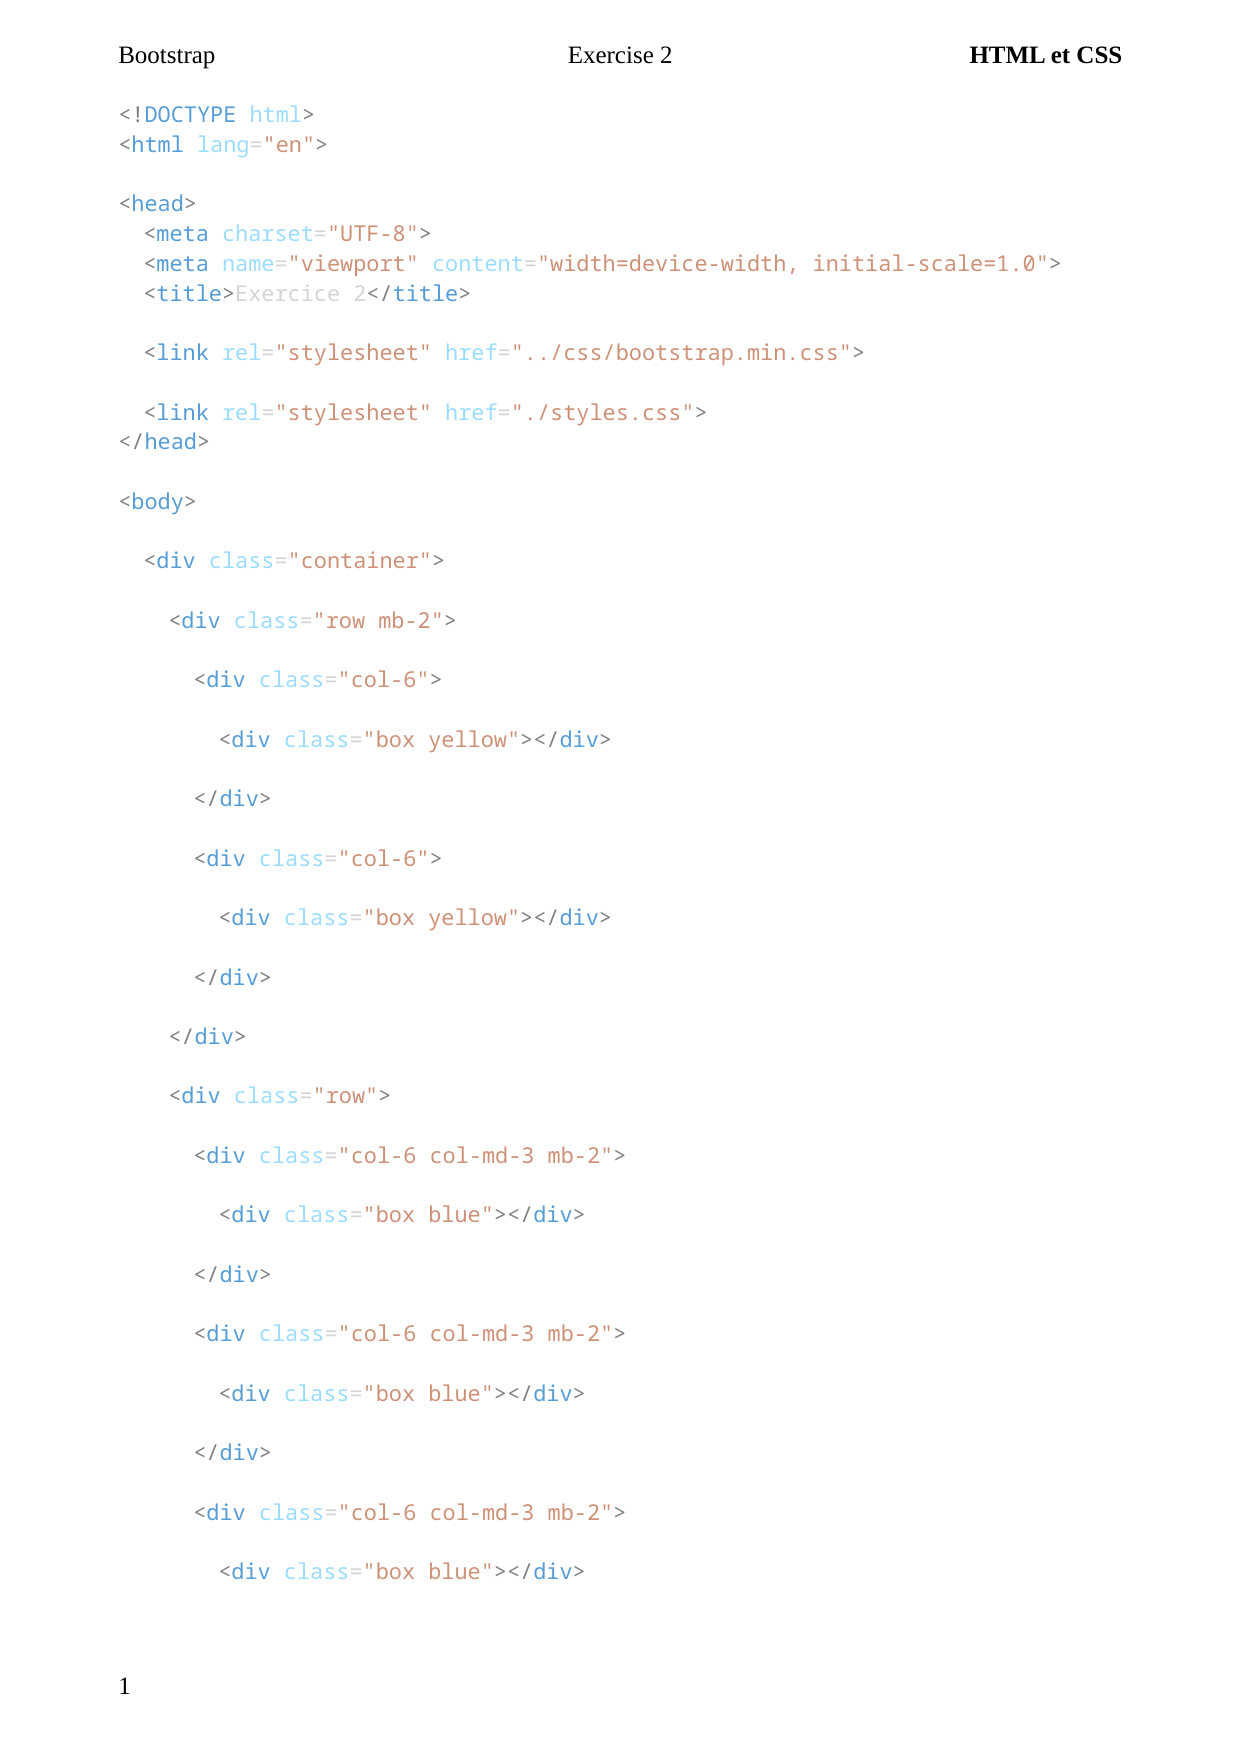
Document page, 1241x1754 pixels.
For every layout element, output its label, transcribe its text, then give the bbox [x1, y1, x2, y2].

text <html lang="en"> [118, 129, 1122, 158]
text <div class="row mb-2"> [118, 605, 1122, 634]
text <div class="box yellow"></div> [118, 902, 1122, 932]
text </head> [118, 426, 1122, 456]
text <div class="box yellow"></div> [118, 724, 1122, 753]
text <div class="box blue"></div> [118, 1556, 1122, 1586]
text </div> [118, 1259, 1122, 1289]
text </div> [118, 962, 1122, 991]
text <title>Exercice 2</title> [118, 277, 1122, 307]
text </div> [118, 1021, 1122, 1051]
text <div class="container"> [118, 545, 1122, 575]
text <head> [118, 188, 1122, 218]
text <meta charset="UTF-8"> [118, 218, 1122, 248]
text <div class="box blue"></div> [118, 1199, 1122, 1229]
text <body> [118, 486, 1122, 516]
text </div> [118, 783, 1122, 813]
text <link rel="stylesheet" href="./styles.css"> [118, 396, 1122, 426]
text <div class="col-6"> [118, 664, 1122, 694]
text <div class="row"> [118, 1081, 1122, 1110]
text <!DOCTYPE html> [118, 99, 1122, 129]
text <div class="box blue"></div> [118, 1378, 1122, 1408]
text <meta name="viewport" content="width=device-width, initial-scale=1.0"> [118, 248, 1122, 277]
text <div class="col-6 col-md-3 mb-2"> [118, 1497, 1122, 1527]
text <div class="col-6 col-md-3 mb-2"> [118, 1318, 1122, 1348]
text <div class="col-6"> [118, 843, 1122, 872]
text <div class="col-6 col-md-3 mb-2"> [118, 1140, 1122, 1170]
text </div> [118, 1437, 1122, 1467]
text <link rel="stylesheet" href="../css/bootstrap.min.css"> [118, 337, 1122, 367]
